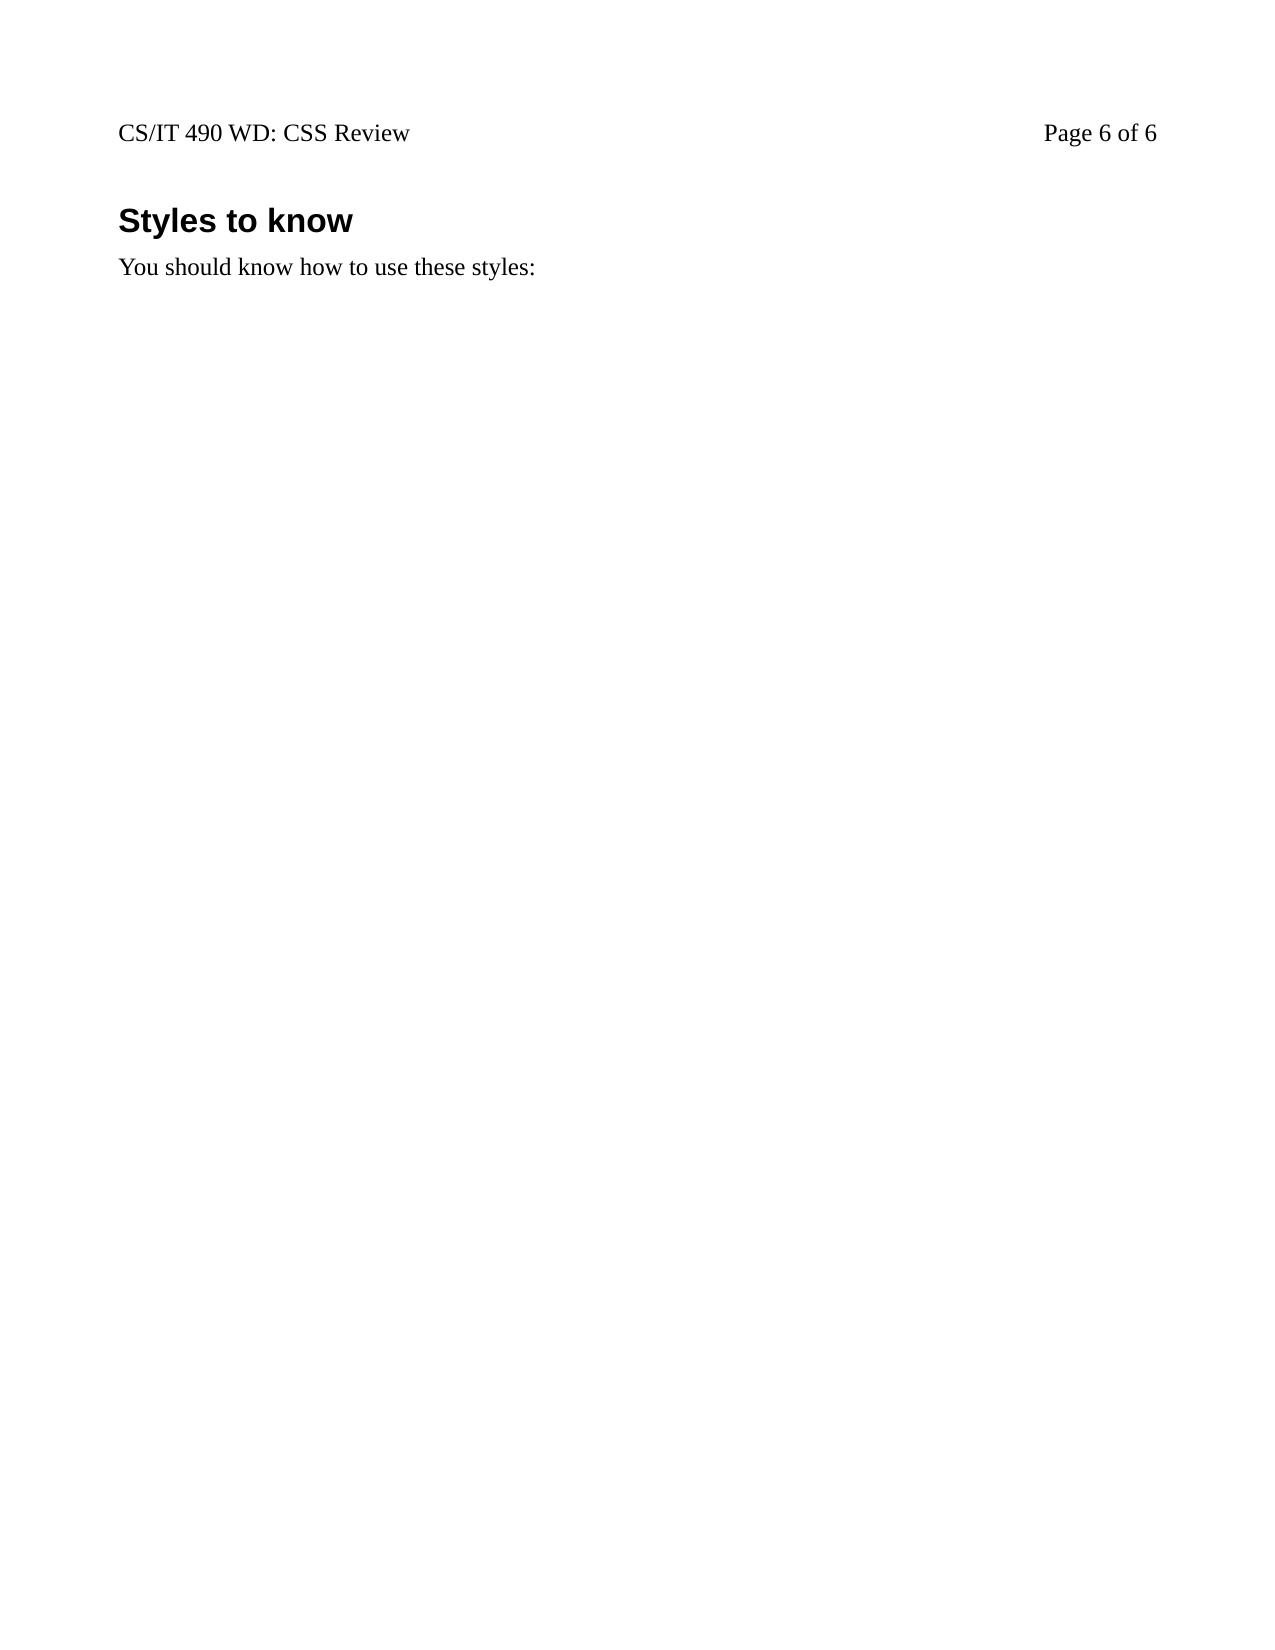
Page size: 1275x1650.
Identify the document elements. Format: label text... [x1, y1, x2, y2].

subtitle Styles to know [118, 201, 1157, 240]
text You should know how to use these styles: [118, 252, 1157, 281]
